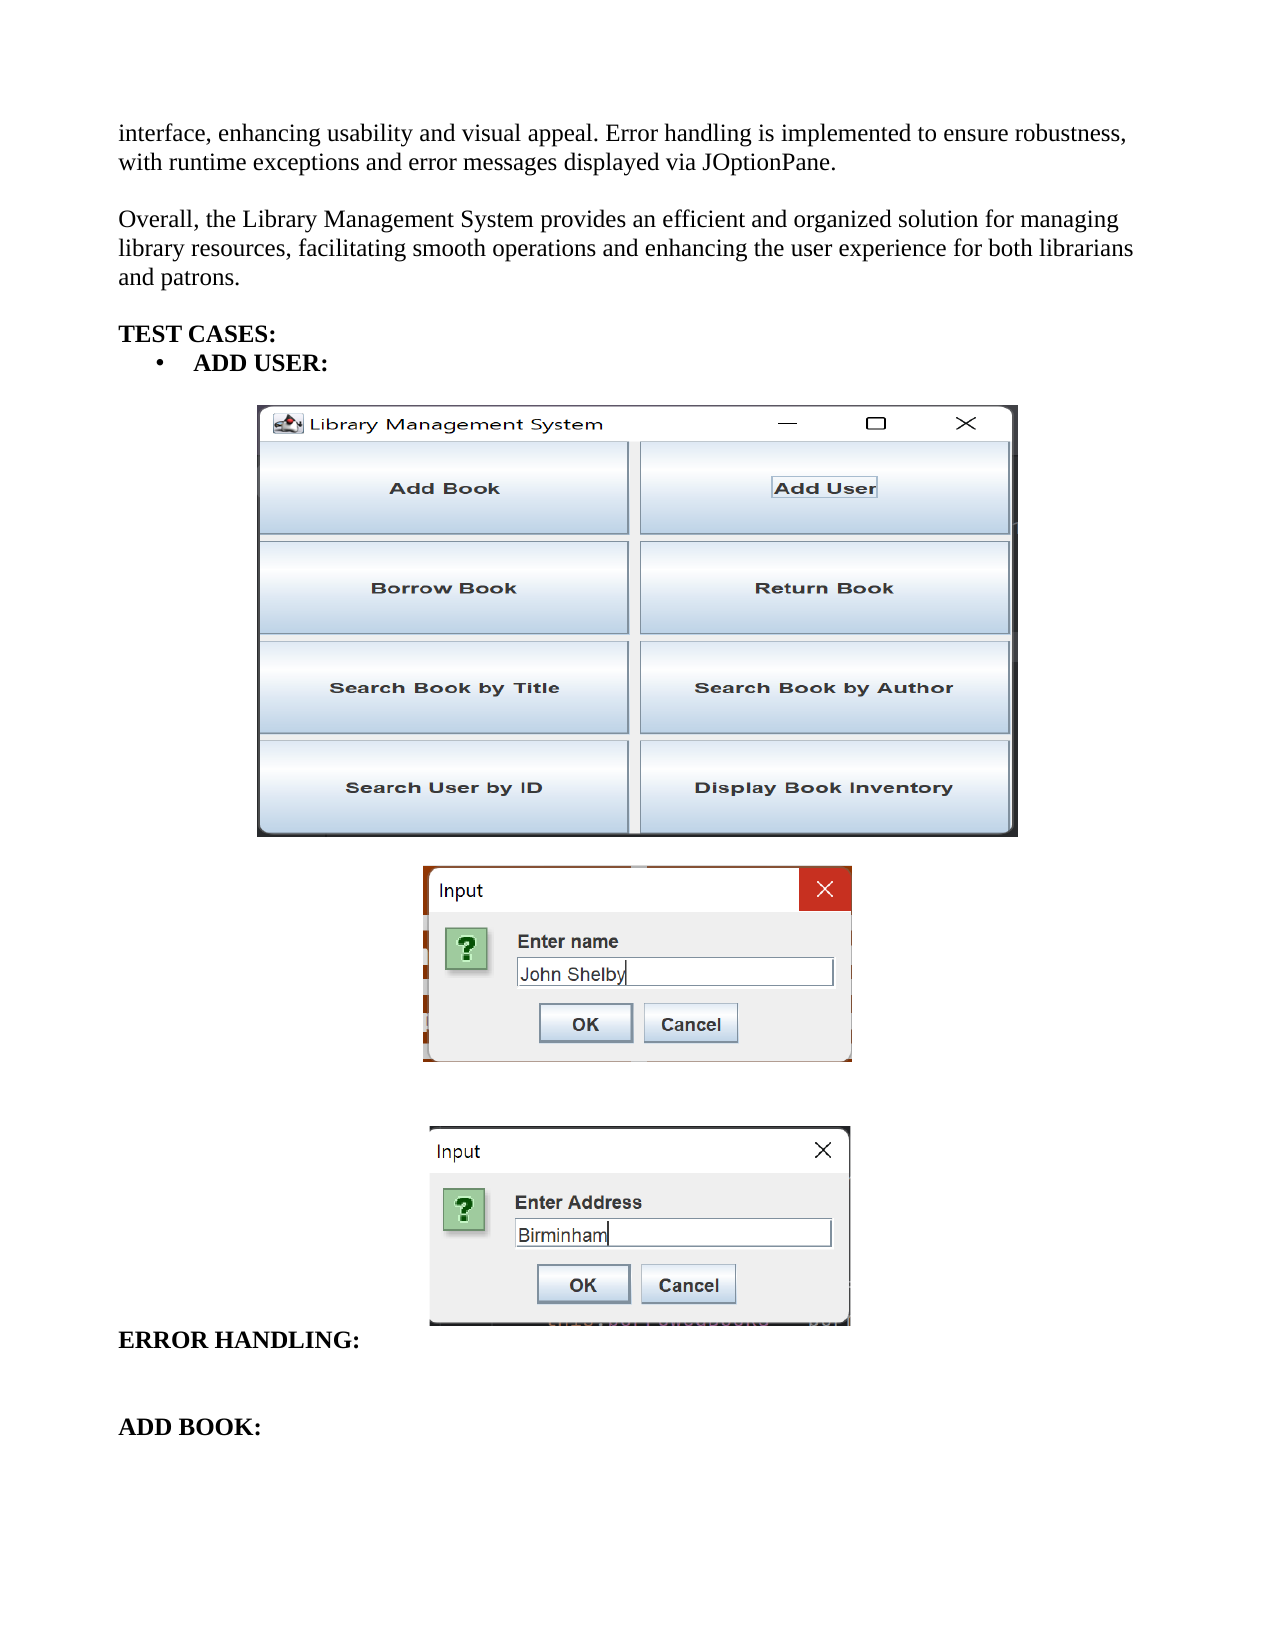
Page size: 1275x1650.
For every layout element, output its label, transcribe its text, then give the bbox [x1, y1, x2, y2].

picture [257, 405, 1018, 837]
text interface, enhancing usability and visual appeal. Error handling is implemented to ensure robustness, with runtime exceptions and error messages displayed via JOptionPane. [118, 118, 1157, 176]
text Overall, the Library Management System provides an efficient and organized solution for managing library resources, facilitating smooth operations and enhancing the user experience for both librarians and patrons. [118, 204, 1157, 291]
text ADD BOOK: [118, 1412, 1157, 1441]
picture [423, 865, 852, 1062]
text TEST CASES: [118, 319, 1157, 348]
text ERROR HANDLING: [118, 1119, 1157, 1354]
picture [429, 1126, 851, 1326]
list ADD USER: [156, 348, 1157, 377]
